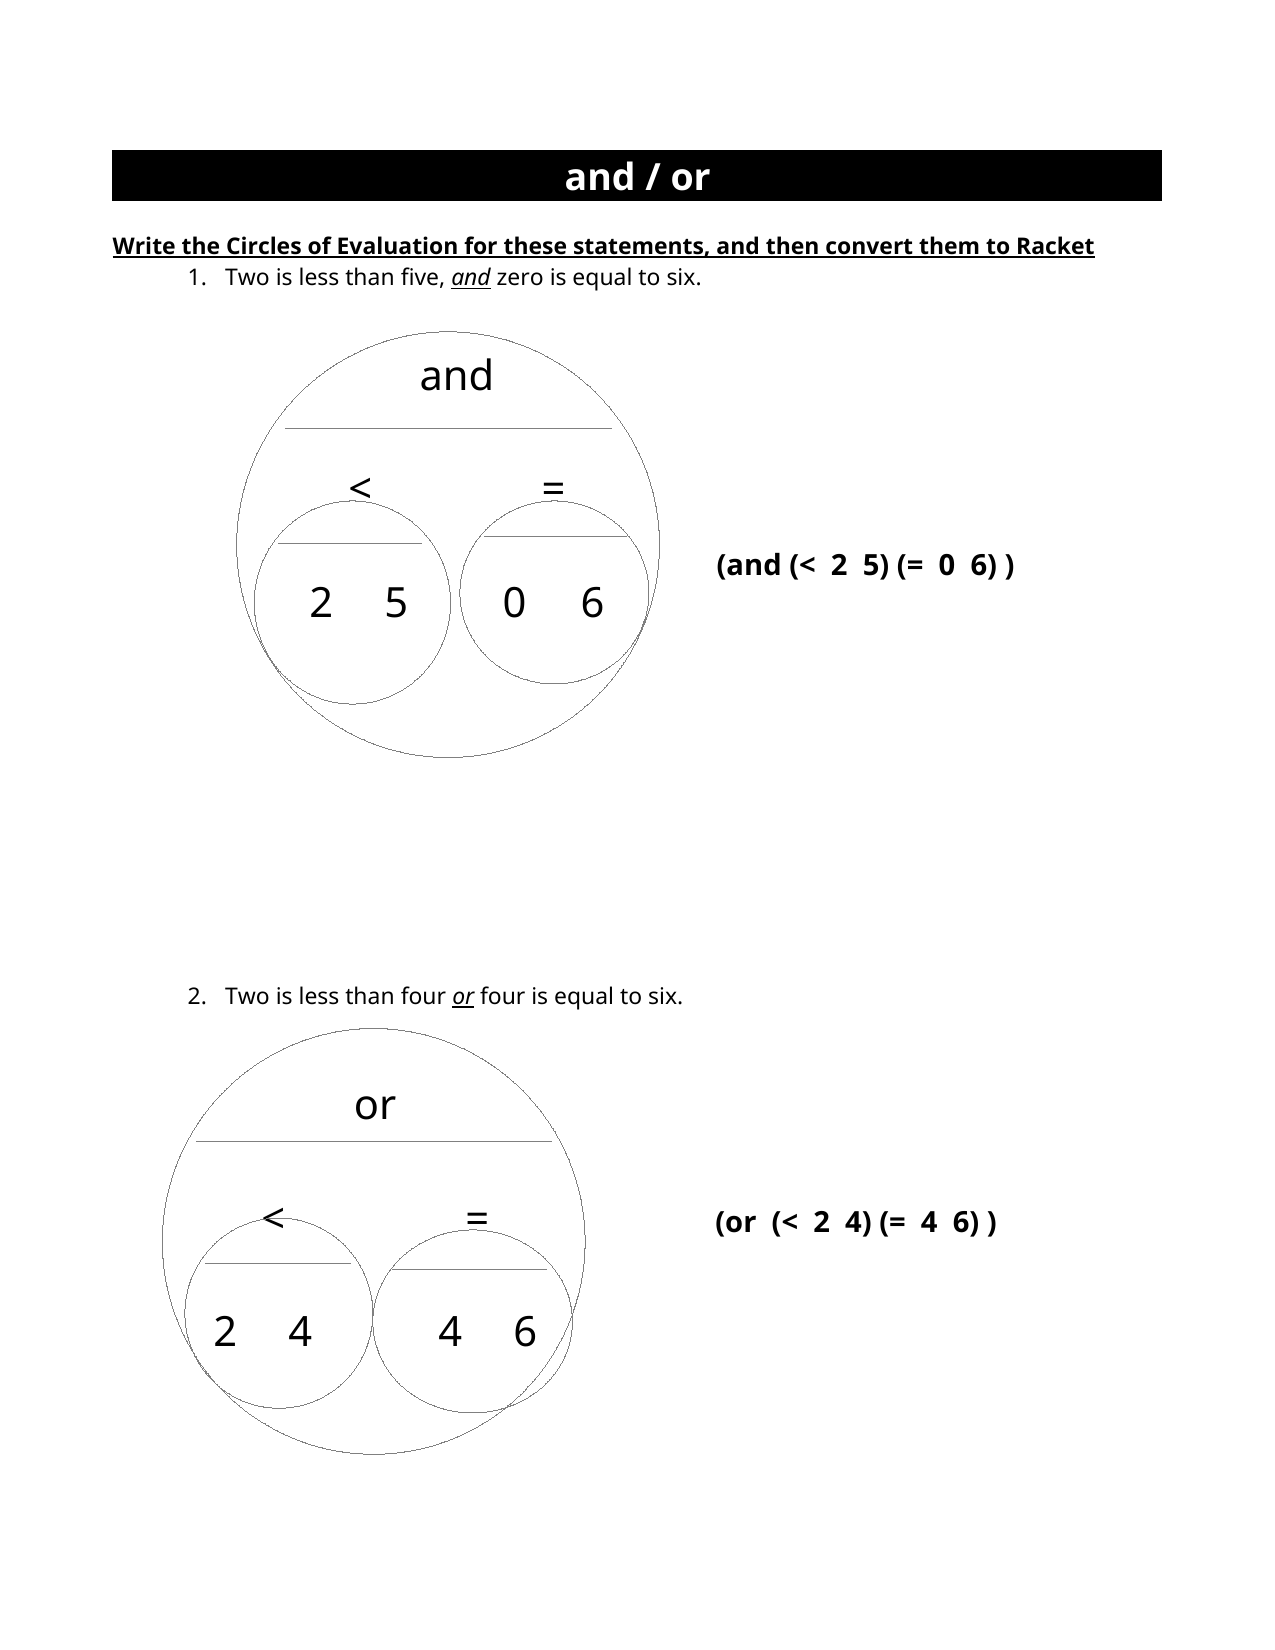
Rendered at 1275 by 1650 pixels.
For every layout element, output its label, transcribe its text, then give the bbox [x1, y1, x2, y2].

list Two is less than four or four is equal to six. [187, 980, 1162, 1011]
list Two is less than five, and zero is equal to six. [187, 261, 1162, 292]
subtitle and / or [112, 150, 1162, 201]
text Write the Circles of Evaluation for these statements, and then convert them to Racket [112, 230, 1162, 261]
